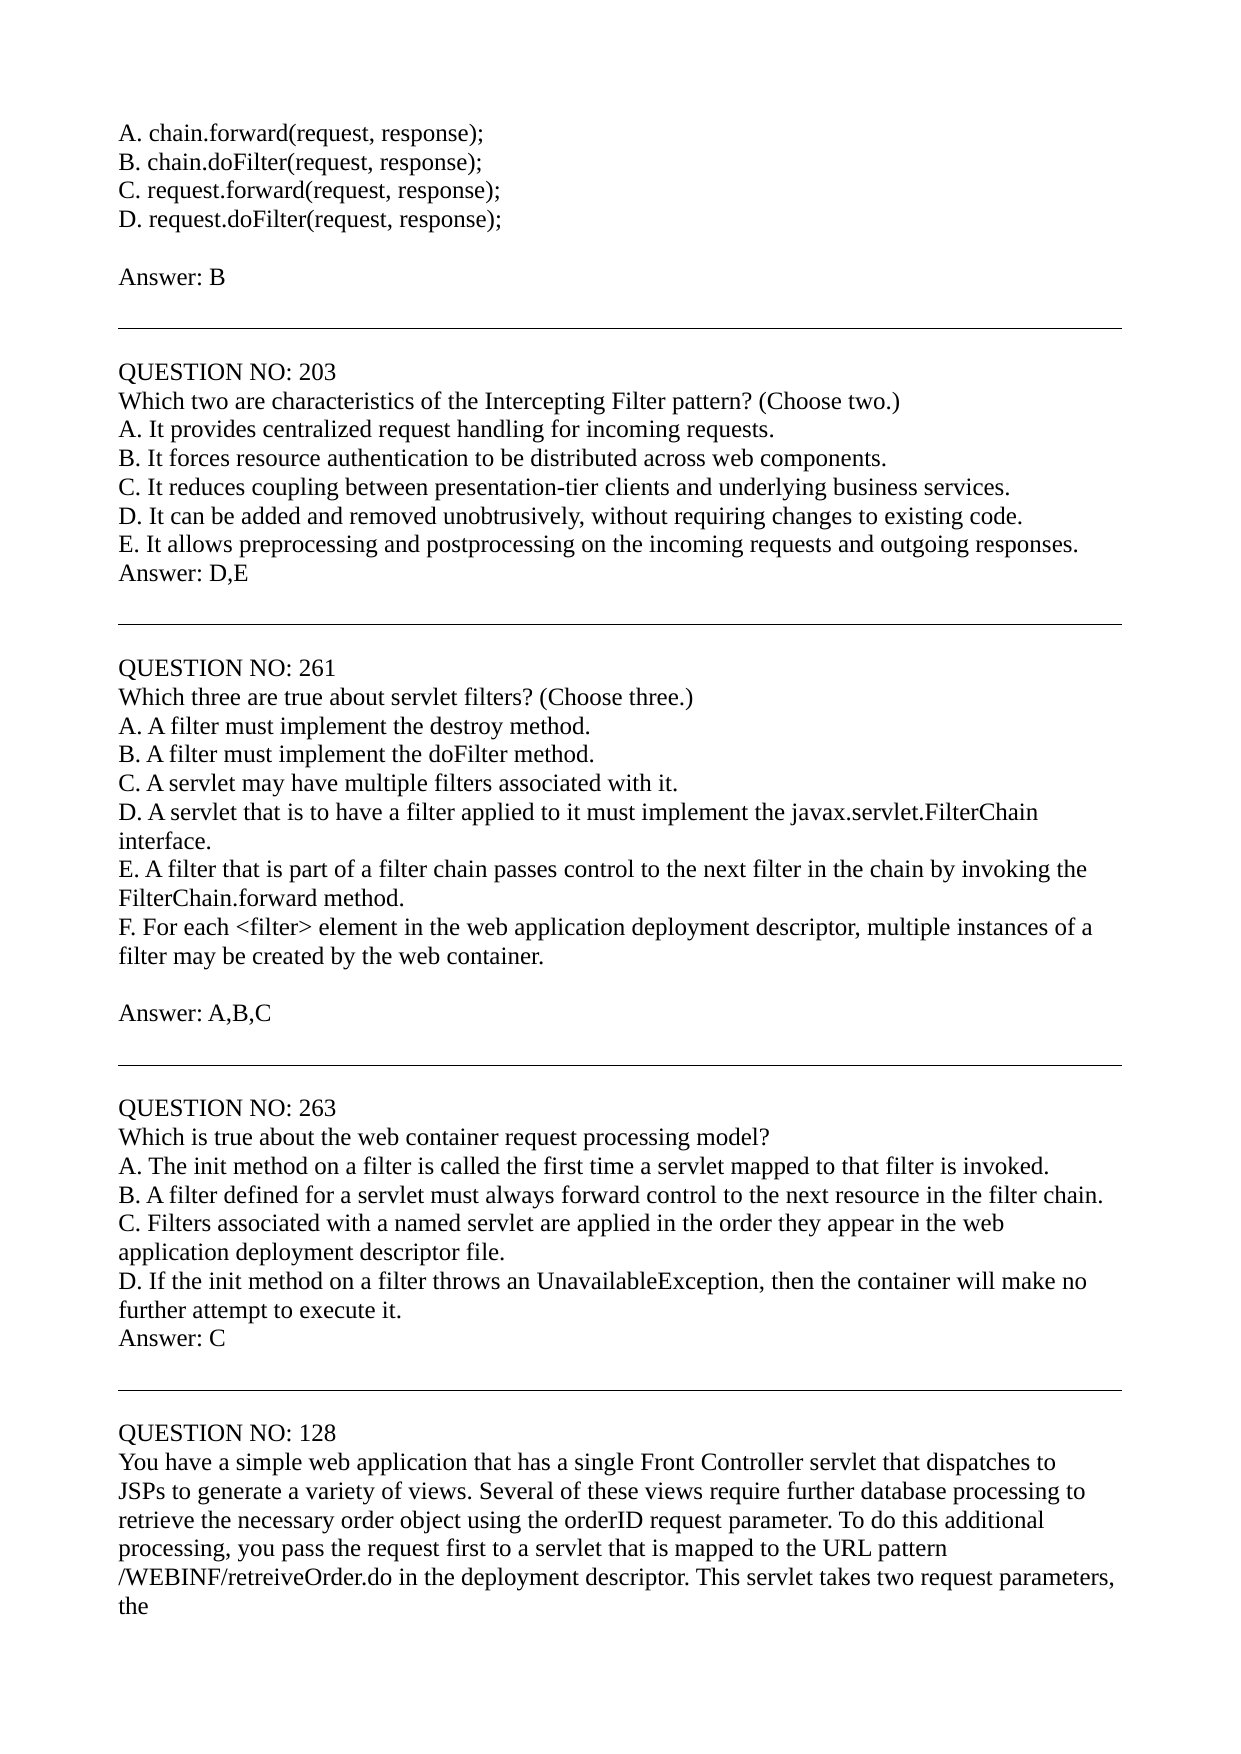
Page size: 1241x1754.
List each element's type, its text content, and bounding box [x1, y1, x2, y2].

text FilterChain.forward method. [118, 883, 1122, 912]
text application deployment descriptor file. [118, 1237, 1122, 1266]
text JSPs to generate a variety of views. Several of these views require further database processing to [118, 1476, 1122, 1505]
text A. It provides centralized request handling for incoming requests. [118, 414, 1122, 443]
text QUESTION NO: 263 [118, 1093, 1122, 1122]
text Answer: C [118, 1323, 1122, 1352]
text C. It reduces coupling between presentation-tier clients and underlying business services. [118, 472, 1122, 501]
text D. A servlet that is to have a filter applied to it must implement the javax.servlet.FilterChain [118, 797, 1122, 826]
text B. chain.doFilter(request, response); [118, 147, 1122, 176]
text QUESTION NO: 203 [118, 357, 1122, 386]
text interface. [118, 826, 1122, 854]
text further attempt to execute it. [118, 1295, 1122, 1323]
text Answer: B [118, 262, 1122, 291]
text D. If the init method on a filter throws an UnavailableException, then the container will make no [118, 1266, 1122, 1295]
text QUESTION NO: 128 [118, 1418, 1122, 1447]
text A. The init method on a filter is called the first time a servlet mapped to that filter is invoked. [118, 1151, 1122, 1180]
text Answer: A,B,C [118, 998, 1122, 1027]
text Which two are characteristics of the Intercepting Filter pattern? (Choose two.) [118, 386, 1122, 414]
text A. A filter must implement the destroy method. [118, 711, 1122, 739]
text Which is true about the web container request processing model? [118, 1122, 1122, 1151]
text F. For each <filter> element in the web application deployment descriptor, multiple instances of a [118, 912, 1122, 941]
text processing, you pass the request first to a servlet that is mapped to the URL pattern /WEBINF/retreiveOrder.do in the deployment descriptor. This servlet takes two request parameters, the [118, 1533, 1122, 1620]
text You have a simple web application that has a single Front Controller servlet that dispatches to [118, 1447, 1122, 1476]
text B. A filter defined for a servlet must always forward control to the next resource in the filter chain. [118, 1180, 1122, 1208]
text filter may be created by the web container. [118, 941, 1122, 969]
text QUESTION NO: 261 [118, 653, 1122, 682]
text E. A filter that is part of a filter chain passes control to the next filter in the chain by invoking the [118, 854, 1122, 883]
text C. request.forward(request, response); [118, 176, 1122, 204]
text D. It can be added and removed unobtrusively, without requiring changes to existing code. [118, 501, 1122, 529]
text Answer: D,E [118, 558, 1122, 587]
text A. chain.forward(request, response); [118, 118, 1122, 147]
text D. request.doFilter(request, response); [118, 204, 1122, 233]
text B. A filter must implement the doFilter method. [118, 739, 1122, 768]
text C. Filters associated with a named servlet are applied in the order they appear in the web [118, 1208, 1122, 1237]
text E. It allows preprocessing and postprocessing on the incoming requests and outgoing responses. [118, 529, 1122, 558]
text retrieve the necessary order object using the orderID request parameter. To do this additional [118, 1505, 1122, 1533]
text C. A servlet may have multiple filters associated with it. [118, 768, 1122, 797]
text B. It forces resource authentication to be distributed across web components. [118, 443, 1122, 472]
text Which three are true about servlet filters? (Choose three.) [118, 682, 1122, 711]
